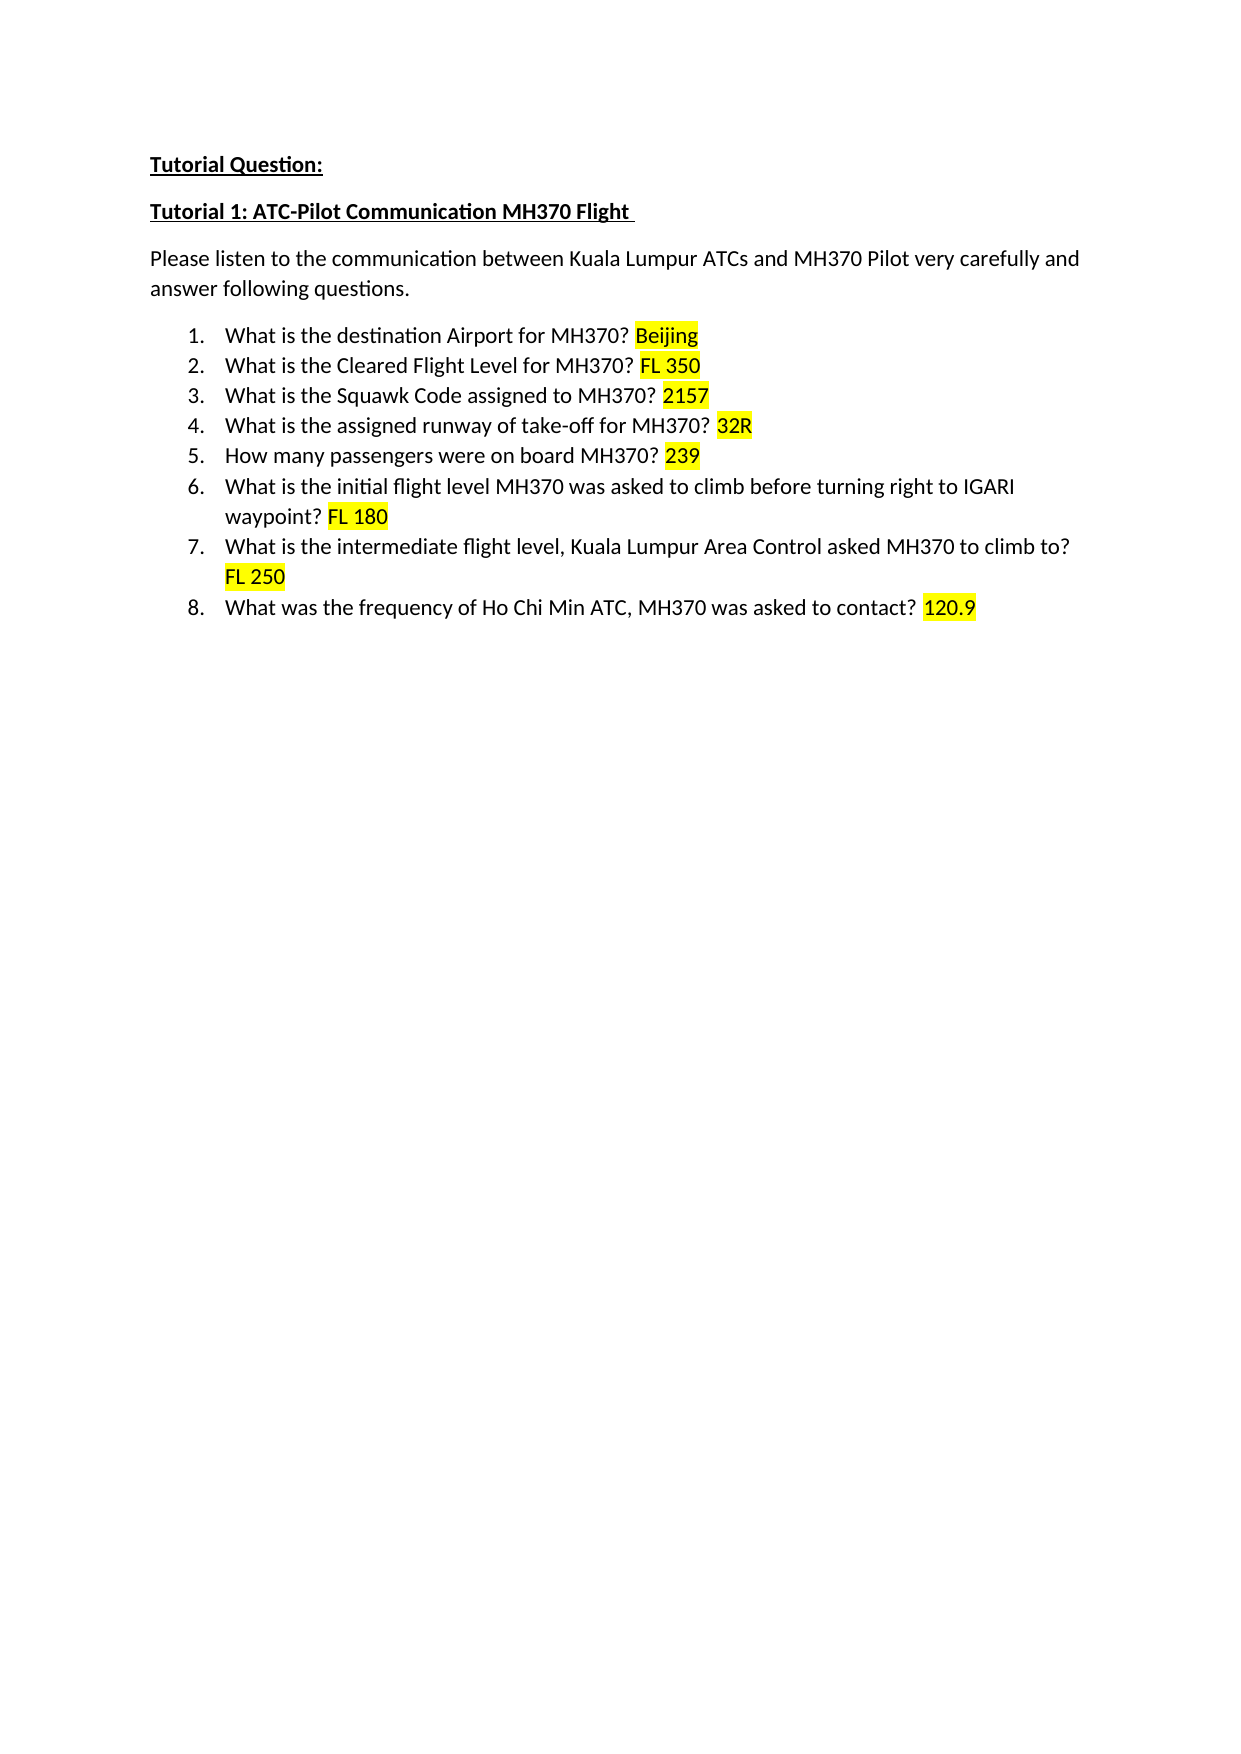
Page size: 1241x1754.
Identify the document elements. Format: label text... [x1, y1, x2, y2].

list What is the Cleared Flight Level for MH370? FL 350 [187, 351, 1090, 379]
list What is the Squawk Code assigned to MH370? 2157 [187, 381, 1090, 409]
list What was the frequency of Ho Chi Min ATC, MH370 was asked to contact? 120.9 [187, 593, 1090, 621]
text Tutorial Question: [150, 150, 1090, 178]
text Please listen to the communication between Kuala Lumpur ATCs and MH370 Pilot very carefully and answer following questions. [150, 244, 1090, 302]
list What is the assigned runway of take-off for MH370? 32R [187, 411, 1090, 439]
list What is the intermediate flight level, Kuala Lumpur Area Control asked MH370 to climb to? FL 250 [187, 532, 1090, 591]
list How many passengers were on board MH370? 239 [187, 442, 1090, 470]
text Tutorial 1: ATC-Pilot Communication MH370 Flight [150, 197, 1090, 225]
list What is the initial flight level MH370 was asked to climb before turning right to IGARI waypoint? FL 180 [187, 472, 1090, 530]
list What is the destination Airport for MH370? Beijing [187, 321, 1090, 349]
